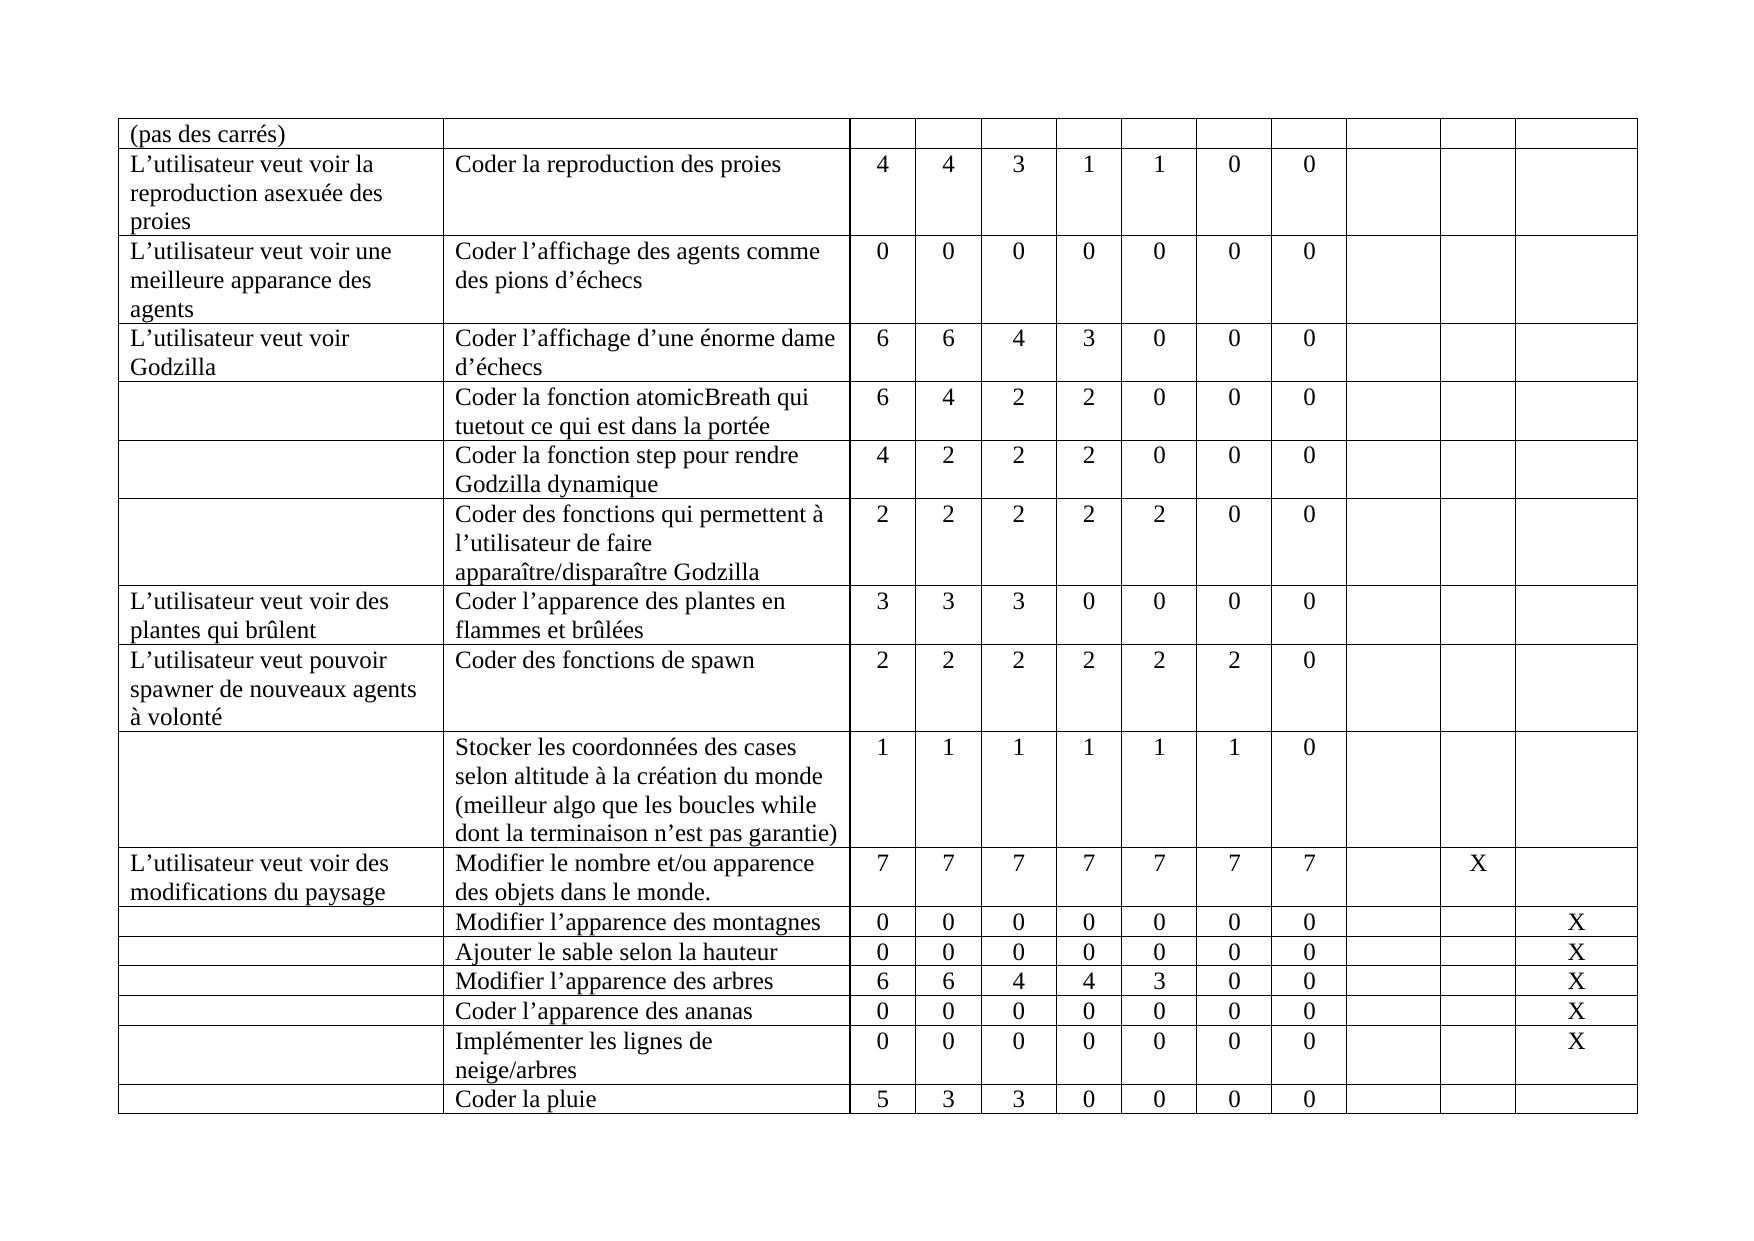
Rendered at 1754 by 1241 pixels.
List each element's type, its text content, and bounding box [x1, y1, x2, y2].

table_cell 0 [1272, 324, 1346, 381]
table_cell 7 [1057, 848, 1121, 906]
table_cell L’utilisateur veut voir la reproduction asexuée des proies [119, 149, 443, 235]
table_cell 2 [1197, 645, 1271, 731]
table_cell 2 [916, 441, 981, 498]
table_cell Modifier l’apparence des montagnes [444, 907, 849, 936]
table_cell 0 [1272, 732, 1346, 847]
table_cell [1347, 645, 1440, 731]
table_cell 0 [916, 907, 981, 936]
table_cell 0 [1057, 937, 1121, 965]
table_cell 4 [982, 324, 1056, 381]
table_cell 0 [1197, 937, 1271, 965]
table_cell 4 [1057, 966, 1121, 995]
table_cell 0 [916, 1026, 981, 1083]
table_cell [916, 119, 981, 148]
table_cell Modifier l’apparence des arbres [444, 966, 849, 995]
table_cell 2 [982, 499, 1056, 585]
table_cell 0 [982, 996, 1056, 1025]
table_cell 0 [1122, 996, 1196, 1025]
table_cell 0 [1057, 996, 1121, 1025]
table_cell 0 [1197, 586, 1271, 644]
table_cell 1 [982, 732, 1056, 847]
table_cell [982, 119, 1056, 148]
table_cell 0 [1122, 1026, 1196, 1083]
table_cell [1347, 382, 1440, 439]
table_cell [119, 1085, 443, 1113]
table_cell 0 [1272, 937, 1346, 965]
table_cell [119, 966, 443, 995]
table_cell 0 [1272, 907, 1346, 936]
table_cell [1441, 382, 1515, 439]
table_cell 2 [851, 645, 915, 731]
table_cell 0 [1272, 1085, 1346, 1113]
table_cell 0 [851, 907, 915, 936]
table_cell [119, 441, 443, 498]
table_cell 0 [851, 236, 915, 322]
table_cell [1441, 1026, 1515, 1083]
table_cell [1347, 499, 1440, 585]
table_cell [851, 119, 915, 148]
table_cell Coder l’apparence des plantes en flammes et brûlées [444, 586, 849, 644]
table_cell 0 [1122, 236, 1196, 322]
table_cell [1347, 1085, 1440, 1113]
table_cell [119, 907, 443, 936]
table_cell [1516, 382, 1637, 439]
table_cell Coder l’affichage des agents comme des pions d’échecs [444, 236, 849, 322]
table_cell 0 [1057, 1085, 1121, 1113]
table_cell 0 [916, 937, 981, 965]
table_cell [1441, 149, 1515, 235]
table_cell 5 [851, 1085, 915, 1113]
table_cell 0 [851, 996, 915, 1025]
table_cell 0 [1197, 966, 1271, 995]
table_cell [1347, 236, 1440, 322]
table_cell 0 [1272, 236, 1346, 322]
table_cell [1441, 324, 1515, 381]
table_cell Coder l’affichage d’une énorme dame d’échecs [444, 324, 849, 381]
table_cell 2 [1122, 645, 1196, 731]
table_cell 1 [851, 732, 915, 847]
table_cell Stocker les coordonnées des cases selon altitude à la création du monde (meilleur algo que les boucles while dont la terminaison n’est pas garantie) [444, 732, 849, 847]
table_cell (pas des carrés) [119, 119, 443, 148]
table_cell [1516, 732, 1637, 847]
table_cell 0 [1197, 907, 1271, 936]
table_cell [1441, 499, 1515, 585]
table_cell [1516, 1085, 1637, 1113]
table_cell [1441, 236, 1515, 322]
table_cell X [1441, 848, 1515, 906]
table_cell [1122, 119, 1196, 148]
table_cell 3 [982, 149, 1056, 235]
table_cell [444, 119, 849, 148]
table_cell 0 [1197, 996, 1271, 1025]
table_cell 7 [982, 848, 1056, 906]
table_cell [1347, 732, 1440, 847]
table_cell [1347, 1026, 1440, 1083]
table_cell [1441, 441, 1515, 498]
table_cell [1347, 441, 1440, 498]
table_cell 0 [1272, 441, 1346, 498]
table_cell 4 [916, 149, 981, 235]
table_cell 6 [851, 966, 915, 995]
table_cell [1347, 937, 1440, 965]
table_cell 0 [916, 236, 981, 322]
table_cell [1441, 645, 1515, 731]
table_cell [1441, 1085, 1515, 1113]
table_cell X [1516, 937, 1637, 965]
table_cell 0 [1272, 149, 1346, 235]
table_cell 3 [1122, 966, 1196, 995]
table_cell [119, 1026, 443, 1083]
table_cell Coder la fonction atomicBreath qui tuetout ce qui est dans la portée [444, 382, 849, 439]
table_cell 3 [851, 586, 915, 644]
table_cell 2 [1057, 382, 1121, 439]
table_cell 0 [851, 937, 915, 965]
table_cell [1197, 119, 1271, 148]
table_cell 0 [851, 1026, 915, 1083]
table_cell 2 [1057, 645, 1121, 731]
table_cell [1441, 586, 1515, 644]
table_cell [1441, 996, 1515, 1025]
table_cell 6 [851, 324, 915, 381]
table_cell 0 [1197, 1085, 1271, 1113]
table_cell [1441, 966, 1515, 995]
table_cell 7 [1272, 848, 1346, 906]
table_cell 1 [916, 732, 981, 847]
table_cell 0 [1272, 966, 1346, 995]
table_cell [1347, 996, 1440, 1025]
table_cell [1347, 848, 1440, 906]
table_cell 2 [982, 645, 1056, 731]
table_cell L’utilisateur veut pouvoir spawner de nouveaux agents à volonté [119, 645, 443, 731]
table_cell [1516, 499, 1637, 585]
table_cell [1516, 848, 1637, 906]
table_cell [1347, 149, 1440, 235]
table_cell 0 [1122, 1085, 1196, 1113]
table_cell 0 [1122, 907, 1196, 936]
table_cell 1 [1057, 149, 1121, 235]
table_cell 0 [1272, 499, 1346, 585]
table_cell 0 [916, 996, 981, 1025]
table_cell 0 [1197, 236, 1271, 322]
table_cell 4 [982, 966, 1056, 995]
table_cell 6 [851, 382, 915, 439]
table_cell 0 [1122, 937, 1196, 965]
table_cell 0 [1197, 324, 1271, 381]
table_cell [1516, 441, 1637, 498]
table_cell [1347, 907, 1440, 936]
table_cell 7 [851, 848, 915, 906]
table_cell 0 [1197, 441, 1271, 498]
table_cell X [1516, 966, 1637, 995]
table_cell 2 [1057, 441, 1121, 498]
table_cell Coder la fonction step pour rendre Godzilla dynamique [444, 441, 849, 498]
table_cell 2 [1122, 499, 1196, 585]
table_cell [1441, 732, 1515, 847]
table_cell 1 [1057, 732, 1121, 847]
table_cell 7 [1197, 848, 1271, 906]
table_cell X [1516, 996, 1637, 1025]
table_cell 0 [1272, 996, 1346, 1025]
table_cell L’utilisateur veut voir une meilleure apparance des agents [119, 236, 443, 322]
table_cell 3 [982, 1085, 1056, 1113]
table_cell 0 [1057, 586, 1121, 644]
table_cell 0 [1197, 499, 1271, 585]
table_cell [1441, 907, 1515, 936]
table_cell Ajouter le sable selon la hauteur [444, 937, 849, 965]
table_cell [1272, 119, 1346, 148]
table_cell Coder la reproduction des proies [444, 149, 849, 235]
table_cell 0 [1122, 324, 1196, 381]
table_cell Modifier le nombre et/ou apparence des objets dans le monde. [444, 848, 849, 906]
table_cell X [1516, 1026, 1637, 1083]
table_cell L’utilisateur veut voir des modifications du paysage [119, 848, 443, 906]
table_cell [1516, 586, 1637, 644]
table_cell 2 [916, 645, 981, 731]
table_cell 2 [1057, 499, 1121, 585]
table_cell 3 [916, 586, 981, 644]
table_cell 0 [1057, 907, 1121, 936]
table_cell [1516, 236, 1637, 322]
table_cell [1441, 937, 1515, 965]
table_cell 3 [982, 586, 1056, 644]
table_cell 0 [1197, 382, 1271, 439]
table_cell 2 [916, 499, 981, 585]
table_cell [1516, 149, 1637, 235]
table_cell [119, 499, 443, 585]
table_cell [119, 996, 443, 1025]
table_cell 4 [851, 149, 915, 235]
table_cell [1347, 966, 1440, 995]
table_cell [1347, 119, 1440, 148]
table_cell 3 [916, 1085, 981, 1113]
table_cell 0 [982, 907, 1056, 936]
table_cell [119, 937, 443, 965]
table_cell 0 [1197, 1026, 1271, 1083]
table_cell [119, 732, 443, 847]
table_cell 0 [982, 236, 1056, 322]
table_cell 0 [1057, 1026, 1121, 1083]
table_cell L’utilisateur veut voir des plantes qui brûlent [119, 586, 443, 644]
table_cell 4 [916, 382, 981, 439]
table_cell 7 [1122, 848, 1196, 906]
table_cell [1347, 324, 1440, 381]
table_cell 3 [1057, 324, 1121, 381]
table_cell 0 [1272, 645, 1346, 731]
table_cell [119, 382, 443, 439]
table_cell 0 [1197, 149, 1271, 235]
table_cell 0 [1122, 441, 1196, 498]
table_cell 2 [982, 441, 1056, 498]
table_cell 0 [982, 1026, 1056, 1083]
table_cell 0 [1272, 1026, 1346, 1083]
table_cell 0 [1057, 236, 1121, 322]
table_cell 1 [1122, 149, 1196, 235]
table_cell Coder des fonctions qui permettent à l’utilisateur de faire apparaître/disparaître Godzilla [444, 499, 849, 585]
table_cell [1516, 119, 1637, 148]
table_cell 1 [1197, 732, 1271, 847]
table_cell 6 [916, 324, 981, 381]
table_cell 0 [1272, 586, 1346, 644]
table_cell Coder la pluie [444, 1085, 849, 1113]
table_cell 2 [851, 499, 915, 585]
table_cell 0 [1122, 382, 1196, 439]
table_cell X [1516, 907, 1637, 936]
table_cell 6 [916, 966, 981, 995]
table_cell Coder des fonctions de spawn [444, 645, 849, 731]
table_cell 0 [982, 937, 1056, 965]
table_cell 0 [1122, 586, 1196, 644]
table_cell [1441, 119, 1515, 148]
table_cell 4 [851, 441, 915, 498]
table_cell 1 [1122, 732, 1196, 847]
table_cell L’utilisateur veut voir Godzilla [119, 324, 443, 381]
table_cell [1347, 586, 1440, 644]
table_cell 0 [1272, 382, 1346, 439]
table_cell 7 [916, 848, 981, 906]
table_cell [1057, 119, 1121, 148]
table_cell [1516, 645, 1637, 731]
table_cell Coder l’apparence des ananas [444, 996, 849, 1025]
table_cell [1516, 324, 1637, 381]
table_cell Implémenter les lignes de neige/arbres [444, 1026, 849, 1083]
table_cell 2 [982, 382, 1056, 439]
